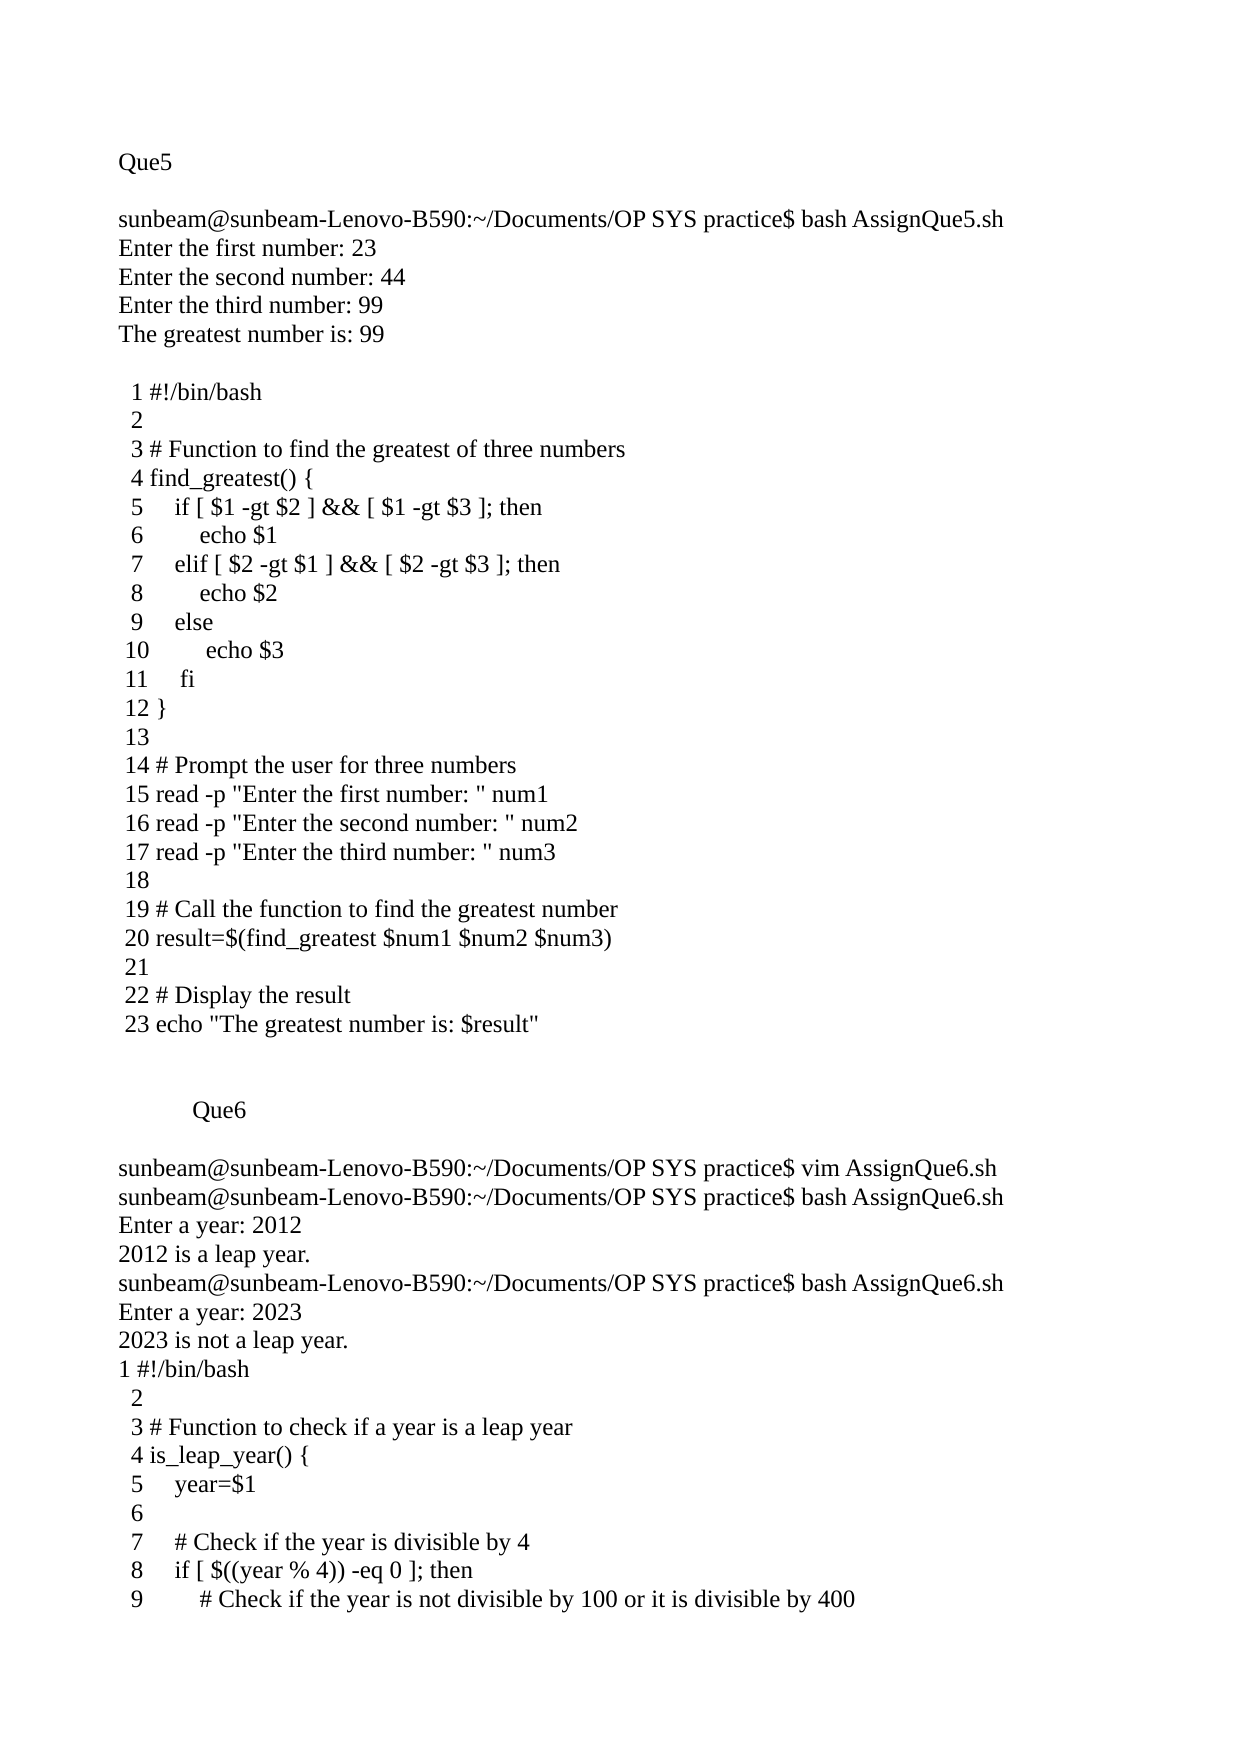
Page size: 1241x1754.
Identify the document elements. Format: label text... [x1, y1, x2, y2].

text 4 is_leap_year() { [118, 1441, 1122, 1469]
text 5 year=$1 [118, 1469, 1122, 1498]
text 22 # Display the result [118, 981, 1122, 1009]
text 4 find_greatest() { [118, 463, 1122, 492]
text 6 echo $1 [118, 521, 1122, 549]
text 20 result=$(find_greatest $num1 $num2 $num3) [118, 923, 1122, 952]
text sunbeam@sunbeam-Lenovo-B590:~/Documents/OP SYS practice$ bash AssignQue6.sh [118, 1268, 1122, 1297]
text 15 read -p "Enter the first number: " num1 [118, 779, 1122, 808]
text 1 #!/bin/bash [118, 377, 1122, 406]
text 3 # Function to find the greatest of three numbers [118, 434, 1122, 463]
text 2 [118, 406, 1122, 434]
text 12 } [118, 693, 1122, 722]
text Que6 [118, 1096, 1122, 1124]
text 21 [118, 952, 1122, 981]
text 7 elif [ $2 -gt $1 ] && [ $2 -gt $3 ]; then [118, 549, 1122, 578]
text 23 echo "The greatest number is: $result" [118, 1009, 1122, 1038]
text 7 # Check if the year is divisible by 4 [118, 1527, 1122, 1556]
text Enter a year: 2012 [118, 1211, 1122, 1239]
text Que5 [118, 147, 1122, 176]
text 3 # Function to check if a year is a leap year [118, 1412, 1122, 1441]
text 18 [118, 866, 1122, 894]
text sunbeam@sunbeam-Lenovo-B590:~/Documents/OP SYS practice$ vim AssignQue6.sh [118, 1153, 1122, 1182]
text 5 if [ $1 -gt $2 ] && [ $1 -gt $3 ]; then [118, 492, 1122, 521]
text 2 [118, 1383, 1122, 1412]
text 16 read -p "Enter the second number: " num2 [118, 808, 1122, 837]
text 13 [118, 722, 1122, 751]
text 6 [118, 1498, 1122, 1527]
text 1 #!/bin/bash [118, 1354, 1122, 1383]
text The greatest number is: 99 [118, 319, 1122, 348]
text 2012 is a leap year. [118, 1239, 1122, 1268]
text 11 fi [118, 664, 1122, 693]
text 9 # Check if the year is not divisible by 100 or it is divisible by 400 [118, 1584, 1122, 1613]
text Enter a year: 2023 [118, 1297, 1122, 1326]
text sunbeam@sunbeam-Lenovo-B590:~/Documents/OP SYS practice$ bash AssignQue6.sh [118, 1182, 1122, 1211]
text 10 echo $3 [118, 636, 1122, 664]
text 19 # Call the function to find the greatest number [118, 894, 1122, 923]
text 9 else [118, 607, 1122, 636]
text sunbeam@sunbeam-Lenovo-B590:~/Documents/OP SYS practice$ bash AssignQue5.sh [118, 204, 1122, 233]
text 2023 is not a leap year. [118, 1326, 1122, 1354]
text Enter the third number: 99 [118, 291, 1122, 319]
text Enter the first number: 23 [118, 233, 1122, 262]
text 17 read -p "Enter the third number: " num3 [118, 837, 1122, 866]
text 14 # Prompt the user for three numbers [118, 751, 1122, 779]
text 8 if [ $((year % 4)) -eq 0 ]; then [118, 1556, 1122, 1584]
text 8 echo $2 [118, 578, 1122, 607]
text Enter the second number: 44 [118, 262, 1122, 291]
